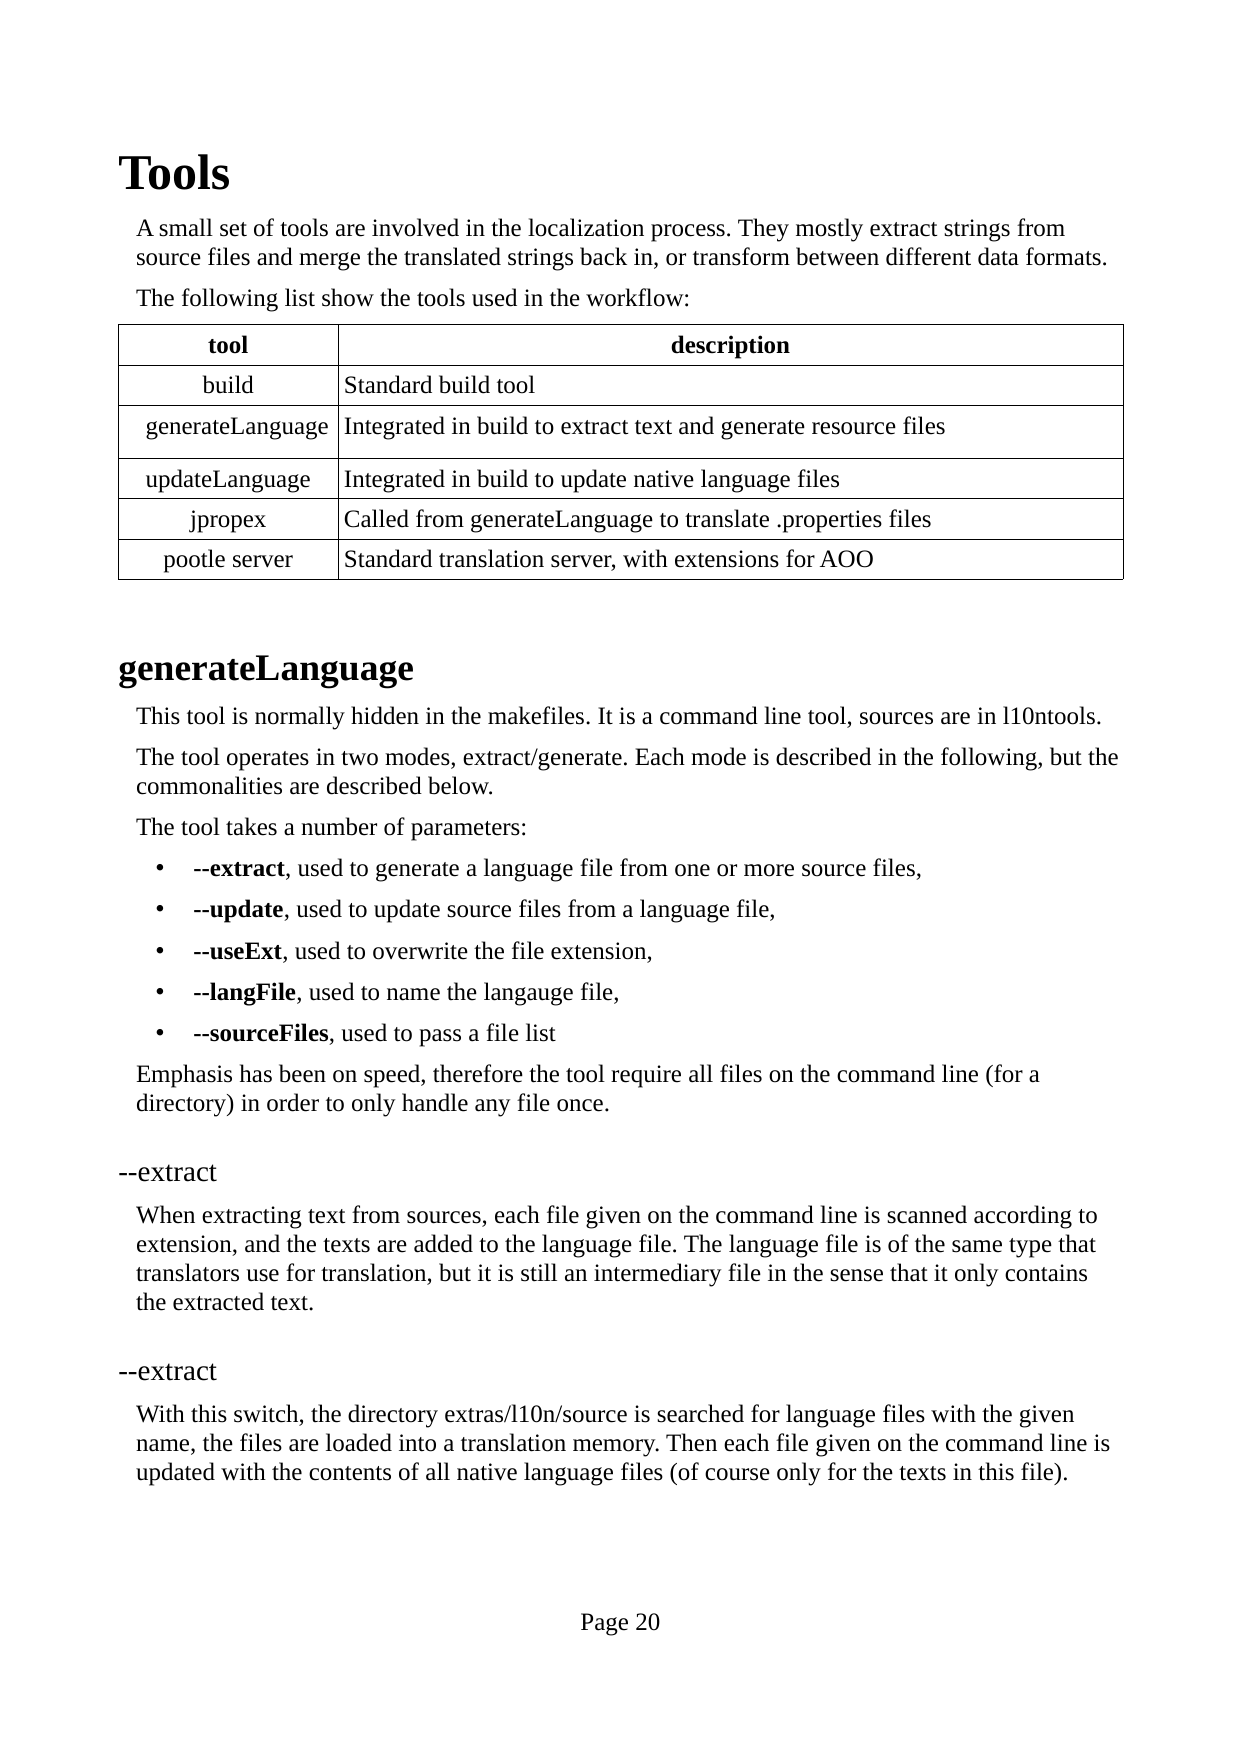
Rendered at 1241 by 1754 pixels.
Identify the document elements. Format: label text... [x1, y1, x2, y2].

table_header description [339, 325, 1123, 365]
text The tool takes a number of parameters: [136, 812, 1122, 841]
text When extracting text from sources, each file given on the command line is scanned according to extension, and the texts are added to the language file. The language file is of the same type that translators use for translation, but it is still an intermediary file in the sense that it only contains the extracted text. [136, 1201, 1122, 1316]
table_cell build [119, 366, 338, 405]
list --useExt, used to overwrite the file extension, [156, 936, 1122, 964]
text The tool operates in two modes, extract/generate. Each mode is described in the following, but the commonalities are described below. [136, 742, 1122, 799]
table_cell pootle server [119, 540, 338, 579]
subtitle --extract [118, 1353, 1122, 1387]
table_cell updateLanguage [119, 459, 338, 498]
table_cell Standard translation server, with extensions for AOO [339, 540, 1123, 579]
list --langFile, used to name the langauge file, [156, 977, 1122, 1006]
table_cell Integrated in build to extract text and generate resource files [339, 406, 1123, 458]
text This tool is normally hidden in the makefiles. It is a command line tool, sources are in l10ntools. [136, 701, 1122, 729]
table_cell Called from generateLanguage to translate .properties files [339, 499, 1123, 538]
list --extract, used to generate a language file from one or more source files, [156, 853, 1122, 882]
table_header tool [119, 325, 338, 365]
table_cell Integrated in build to update native language files [339, 459, 1123, 498]
text A small set of tools are involved in the localization process. They mostly extract strings from source files and merge the translated strings back in, or transform between different data formats. [136, 213, 1122, 271]
table_cell Standard build tool [339, 366, 1123, 405]
subtitle --extract [118, 1154, 1122, 1188]
table_cell jpropex [119, 499, 338, 538]
subtitle generateLanguage [118, 645, 1122, 688]
list Emphasis has been on speed, therefore the tool require all files on the command line (for a directory) in order to only handle any file once. [136, 1059, 1122, 1117]
text With this switch, the directory extras/l10n/source is searched for language files with the given name, the files are loaded into a translation memory. Then each file given on the command line is updated with the contents of all native language files (of course only for the texts in this file). [136, 1399, 1122, 1485]
table_cell generateLanguage [119, 406, 338, 458]
list --sourceFiles, used to pass a file list [156, 1018, 1122, 1047]
subtitle Tools [118, 143, 1122, 201]
text The following list show the tools used in the workflow: [136, 283, 1122, 312]
list --update, used to update source files from a language file, [156, 894, 1122, 923]
